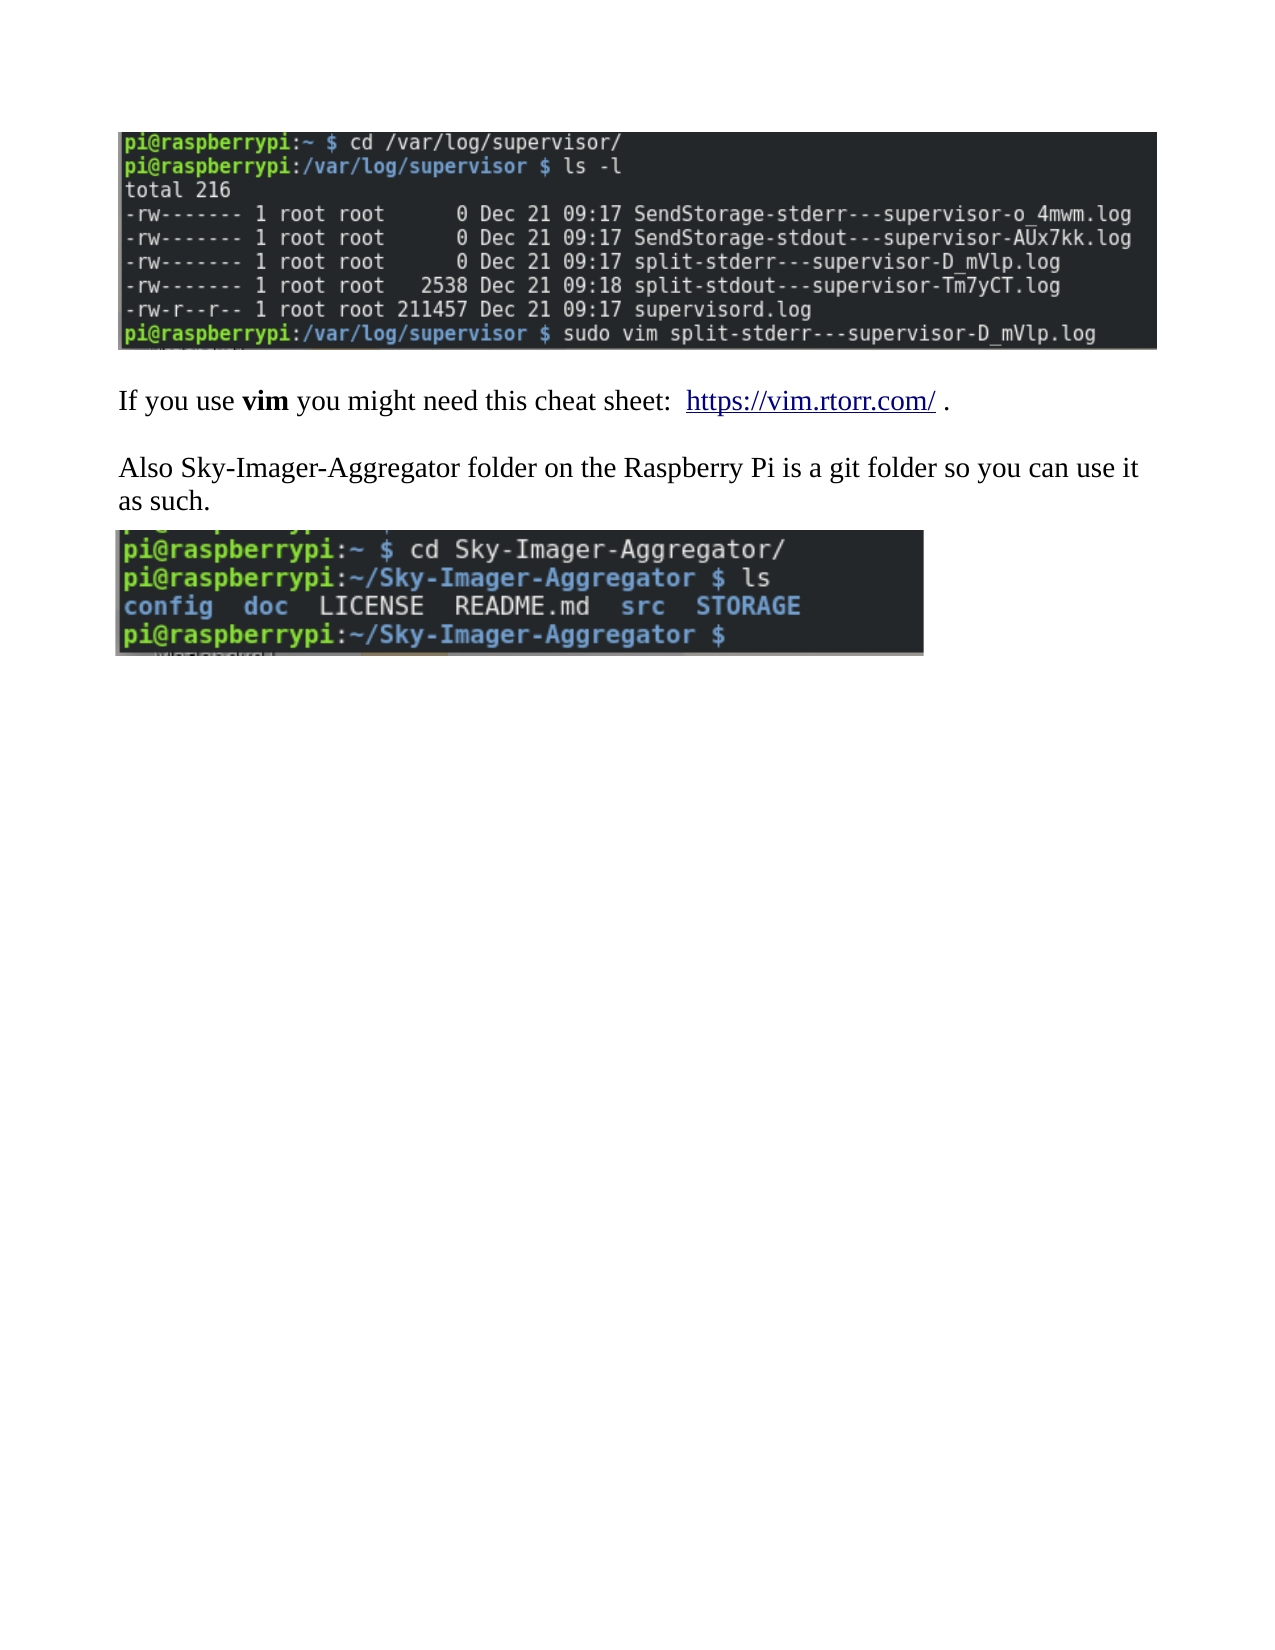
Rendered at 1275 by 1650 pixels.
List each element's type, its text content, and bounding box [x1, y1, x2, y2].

picture [115, 530, 924, 656]
text Also Sky-Imager-Aggregator folder on the Raspberry Pi is a git folder so you can use it as such. [118, 450, 1157, 517]
text If you use vim you might need this cheat sheet: https://vim.rtorr.com/ . [118, 383, 1157, 416]
picture [118, 132, 1157, 350]
